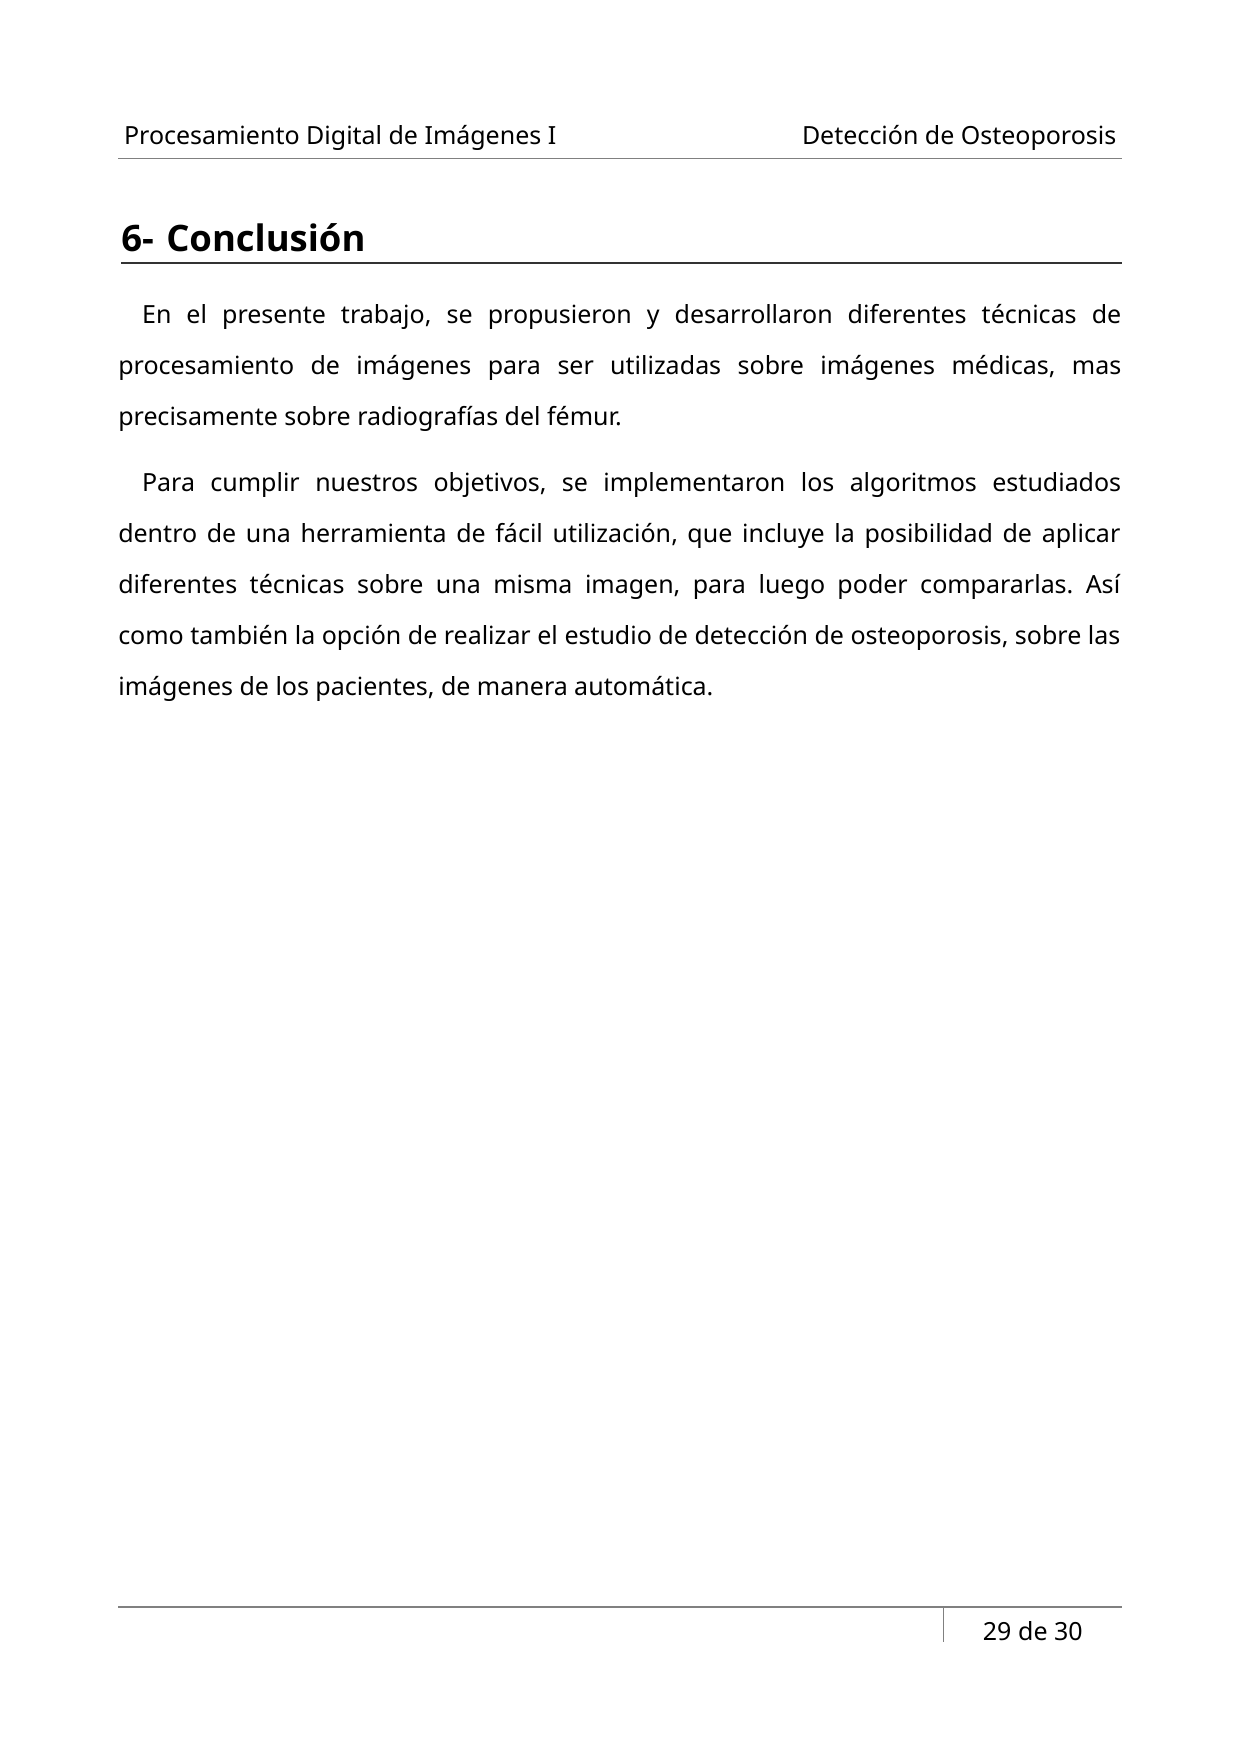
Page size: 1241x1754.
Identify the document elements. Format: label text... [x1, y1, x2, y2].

text Para cumplir nuestros objetivos, se implementaron los algoritmos estudiados dentro de una herramienta de fácil utilización, que incluye la posibilidad de aplicar diferentes técnicas sobre una misma imagen, para luego poder compararlas. Así como también la opción de realizar el estudio de detección de osteoporosis, sobre las imágenes de los pacientes, de manera automática. [118, 464, 1122, 703]
text En el presente trabajo, se propusieron y desarrollaron diferentes técnicas de procesamiento de imágenes para ser utilizadas sobre imágenes médicas, mas precisamente sobre radiografías del fémur. [118, 297, 1122, 433]
subtitle Conclusión [121, 213, 1122, 262]
